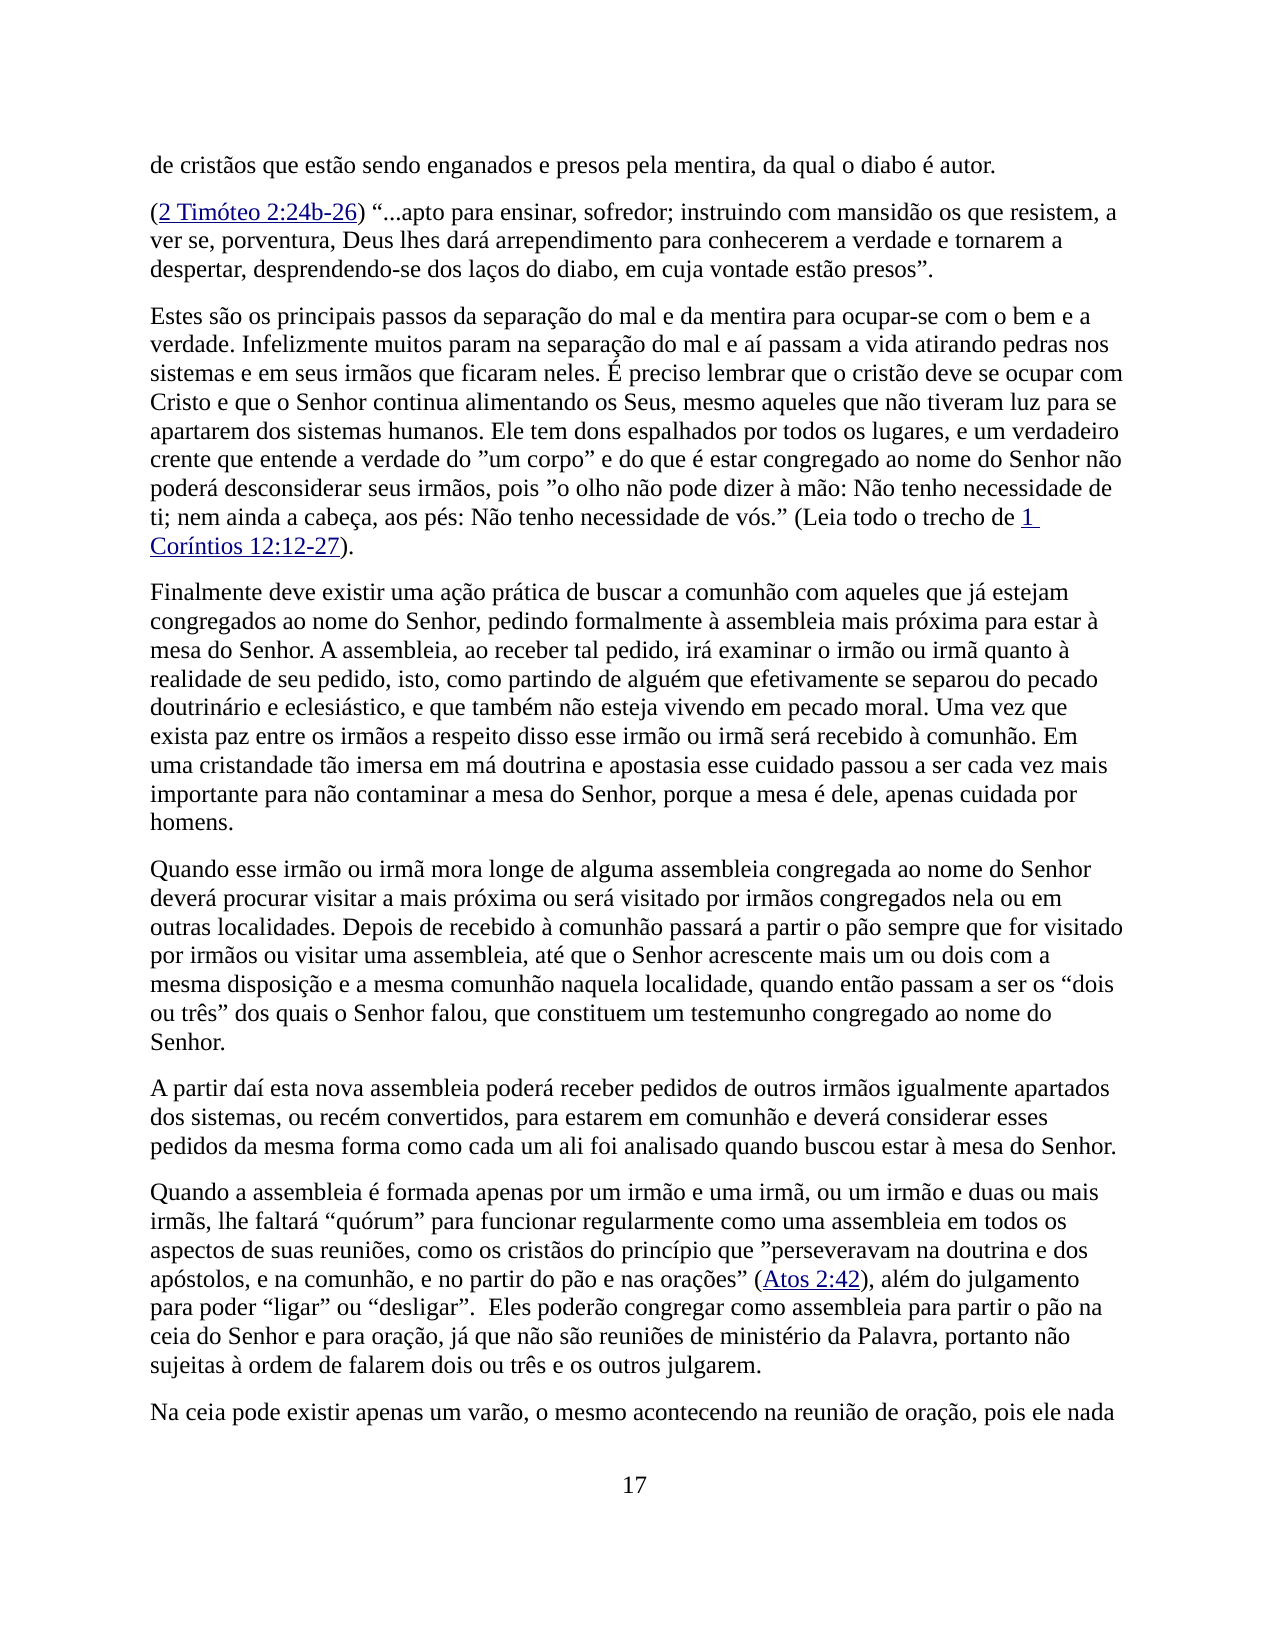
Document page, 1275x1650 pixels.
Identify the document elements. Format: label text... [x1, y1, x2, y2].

text (2 Timóteo 2:24b-26) “...apto para ensinar, sofredor; instruindo com mansidão os que resistem, a ver se, porventura, Deus lhes dará arrependimento para conhecerem a verdade e tornarem a despertar, desprendendo-se dos laços do diabo, em cuja vontade estão presos”. [150, 197, 1125, 283]
text A partir daí esta nova assembleia poderá receber pedidos de outros irmãos igualmente apartados dos sistemas, ou recém convertidos, para estarem em comunhão e deverá considerar esses pedidos da mesma forma como cada um ali foi analisado quando buscou estar à mesa do Senhor. [150, 1073, 1125, 1159]
text Na ceia pode existir apenas um varão, o mesmo acontecendo na reunião de oração, pois ele nada [150, 1397, 1125, 1425]
text Estes são os principais passos da separação do mal e da mentira para ocupar-se com o bem e a verdade. Infelizmente muitos param na separação do mal e aí passam a vida atirando pedras nos sistemas e em seus irmãos que ficaram neles. É preciso lembrar que o cristão deve se ocupar com Cristo e que o Senhor continua alimentando os Seus, mesmo aqueles que não tiveram luz para se apartarem dos sistemas humanos. Ele tem dons espalhados por todos os lugares, e um verdadeiro crente que entende a verdade do ”um corpo” e do que é estar congregado ao nome do Senhor não poderá desconsiderar seus irmãos, pois ”o olho não pode dizer à mão: Não tenho necessidade de ti; nem ainda a cabeça, aos pés: Não tenho necessidade de vós.” (Leia todo o trecho de 1 Coríntios 12:12-27). [150, 301, 1125, 559]
text de cristãos que estão sendo enganados e presos pela mentira, da qual o diabo é autor. [150, 150, 1125, 179]
text Quando esse irmão ou irmã mora longe de alguma assembleia congregada ao nome do Senhor deverá procurar visitar a mais próxima ou será visitado por irmãos congregados nela ou em outras localidades. Depois de recebido à comunhão passará a partir o pão sempre que for visitado por irmãos ou visitar uma assembleia, até que o Senhor acrescente mais um ou dois com a mesma disposição e a mesma comunhão naquela localidade, quando então passam a ser os “dois ou três” dos quais o Senhor falou, que constituem um testemunho congregado ao nome do Senhor. [150, 854, 1125, 1055]
text Finalmente deve existir uma ação prática de buscar a comunhão com aqueles que já estejam congregados ao nome do Senhor, pedindo formalmente à assembleia mais próxima para estar à mesa do Senhor. A assembleia, ao receber tal pedido, irá examinar o irmão ou irmã quanto à realidade de seu pedido, isto, como partindo de alguém que efetivamente se separou do pecado doutrinário e eclesiástico, e que também não esteja vivendo em pecado moral. Uma vez que exista paz entre os irmãos a respeito disso esse irmão ou irmã será recebido à comunhão. Em uma cristandade tão imersa em má doutrina e apostasia esse cuidado passou a ser cada vez mais importante para não contaminar a mesa do Senhor, porque a mesa é dele, apenas cuidada por homens. [150, 577, 1125, 836]
text Quando a assembleia é formada apenas por um irmão e uma irmã, ou um irmão e duas ou mais irmãs, lhe faltará “quórum” para funcionar regularmente como uma assembleia em todos os aspectos de suas reuniões, como os cristãos do princípio que ”perseveravam na doutrina e dos apóstolos, e na comunhão, e no partir do pão e nas orações” (Atos 2:42), além do julgamento para poder “ligar” ou “desligar”. Eles poderão congregar como assembleia para partir o pão na ceia do Senhor e para oração, já que não são reuniões de ministério da Palavra, portanto não sujeitas à ordem de falarem dois ou três e os outros julgarem. [150, 1177, 1125, 1379]
